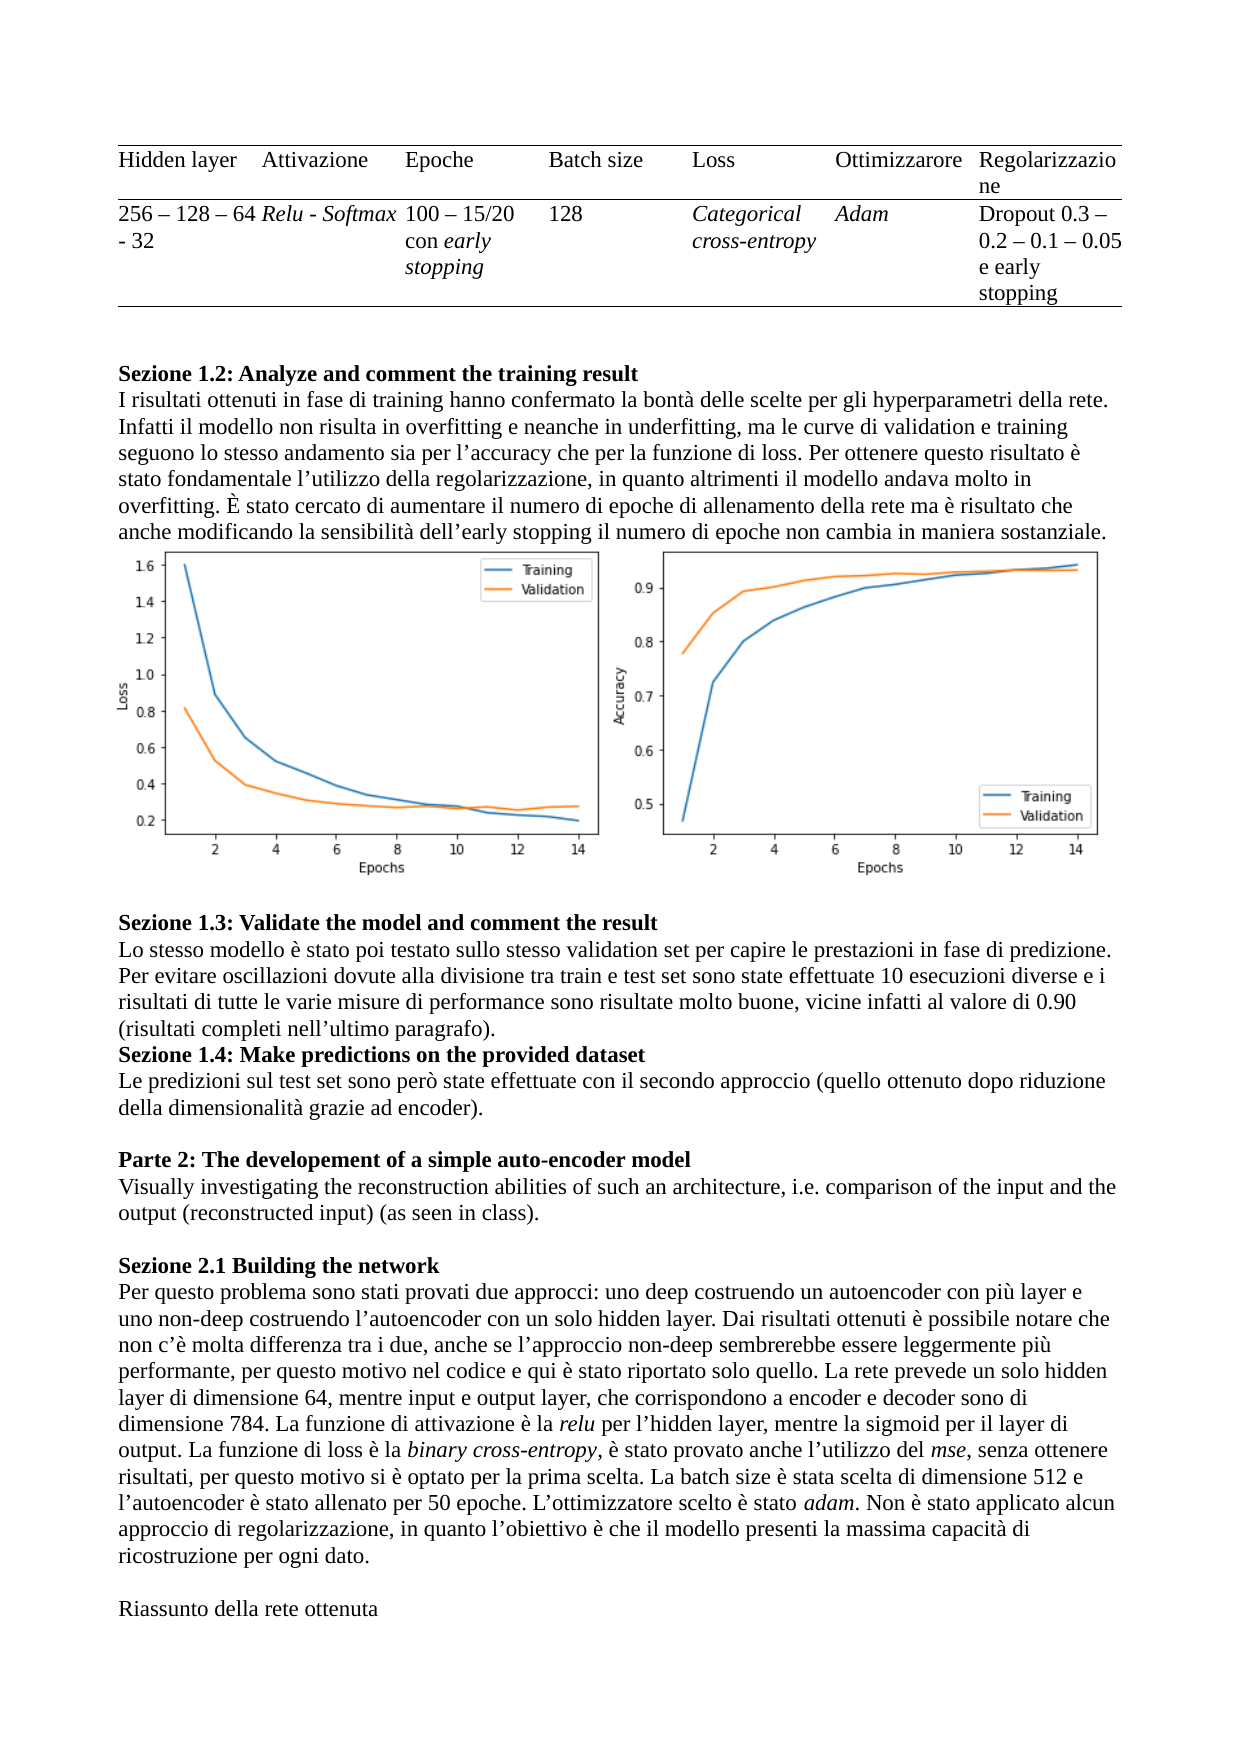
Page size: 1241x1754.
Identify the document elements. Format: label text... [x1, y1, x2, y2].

table_header Loss [692, 146, 835, 199]
text I risultati ottenuti in fase di training hanno confermato la bontà delle scelte per gli hyperparametri della rete. Infatti il modello non risulta in overfitting e neanche in underfitting, ma le curve di validation e training seguono lo stesso andamento sia per l’accuracy che per la funzione di loss. Per ottenere questo risultato è stato fondamentale l’utilizzo della regolarizzazione, in quanto altrimenti il modello andava molto in overfitting. È stato cercato di aumentare il numero di epoche di allenamento della rete ma è risultato che anche modificando la sensibilità dell’early stopping il numero di epoche non cambia in maniera sostanziale. [118, 386, 1122, 544]
text Per questo problema sono stati provati due approcci: uno deep costruendo un autoencoder con più layer e uno non-deep costruendo l’autoencoder con un solo hidden layer. Dai risultati ottenuti è possibile notare che non c’è molta differenza tra i due, anche se l’approccio non-deep sembrerebbe essere leggermente più performante, per questo motivo nel codice e qui è stato riportato solo quello. La rete prevede un solo hidden layer di dimensione 64, mentre input e output layer, che corrispondono a encoder e decoder sono di dimensione 784. La funzione di attivazione è la relu per l’hidden layer, mentre la sigmoid per il layer di output. La funzione di loss è la binary cross-entropy, è stato provato anche l’utilizzo del mse, senza ottenere risultati, per questo motivo si è optato per la prima scelta. La batch size è stata scelta di dimensione 512 e l’autoencoder è stato allenato per 50 epoche. L’ottimizzatore scelto è stato adam. Non è stato applicato alcun approccio di regolarizzazione, in quanto l’obiettivo è che il modello presenti la massima capacità di ricostruzione per ogni dato. [118, 1278, 1122, 1568]
text Lo stesso modello è stato poi testato sullo stesso validation set per capire le prestazioni in fase di predizione. Per evitare oscillazioni dovute alla divisione tra train e test set sono state effettuate 10 esecuzioni diverse e i risultati di tutte le varie misure di performance sono risultate molto buone, vicine infatti al valore di 0.90 (risultati completi nell’ultimo paragrafo). [118, 936, 1122, 1041]
text Sezione 1.2: Analyze and comment the training result [118, 360, 1122, 386]
table_cell Relu - Softmax [261, 200, 405, 306]
table_header Batch size [548, 146, 692, 199]
text Visually investigating the reconstruction abilities of such an architecture, i.e. comparison of the input and the output (reconstructed input) (as seen in class). [118, 1173, 1122, 1226]
table_cell Adam [835, 200, 979, 306]
table_header Ottimizzarore [835, 146, 979, 199]
table_header Attivazione [261, 146, 405, 199]
text Riassunto della rete ottenuta [118, 1594, 1122, 1621]
text Sezione 1.3: Validate the model and comment the result [118, 909, 1122, 936]
table_header Hidden layer [118, 146, 261, 199]
text Parte 2: The developement of a simple auto-encoder model [118, 1147, 1122, 1173]
table_cell Categorical cross-entropy [692, 200, 835, 306]
text Le predizioni sul test set sono però state effettuate con il secondo approccio (quello ottenuto dopo riduzione della dimensionalità grazie ad encoder). [118, 1067, 1122, 1120]
table_header Regolarizzazione [979, 146, 1122, 199]
text Sezione 1.4: Make predictions on the provided dataset [118, 1041, 1122, 1067]
table_cell 128 [548, 200, 692, 306]
table_cell 100 – 15/20 con early stopping [405, 200, 548, 306]
table_header Epoche [405, 146, 548, 199]
table_cell Dropout 0.3 – 0.2 – 0.1 – 0.05 e early stopping [979, 200, 1122, 306]
picture [108, 544, 1106, 883]
text Sezione 2.1 Building the network [118, 1252, 1122, 1278]
table_cell 256 – 128 – 64 - 32 [118, 200, 261, 306]
